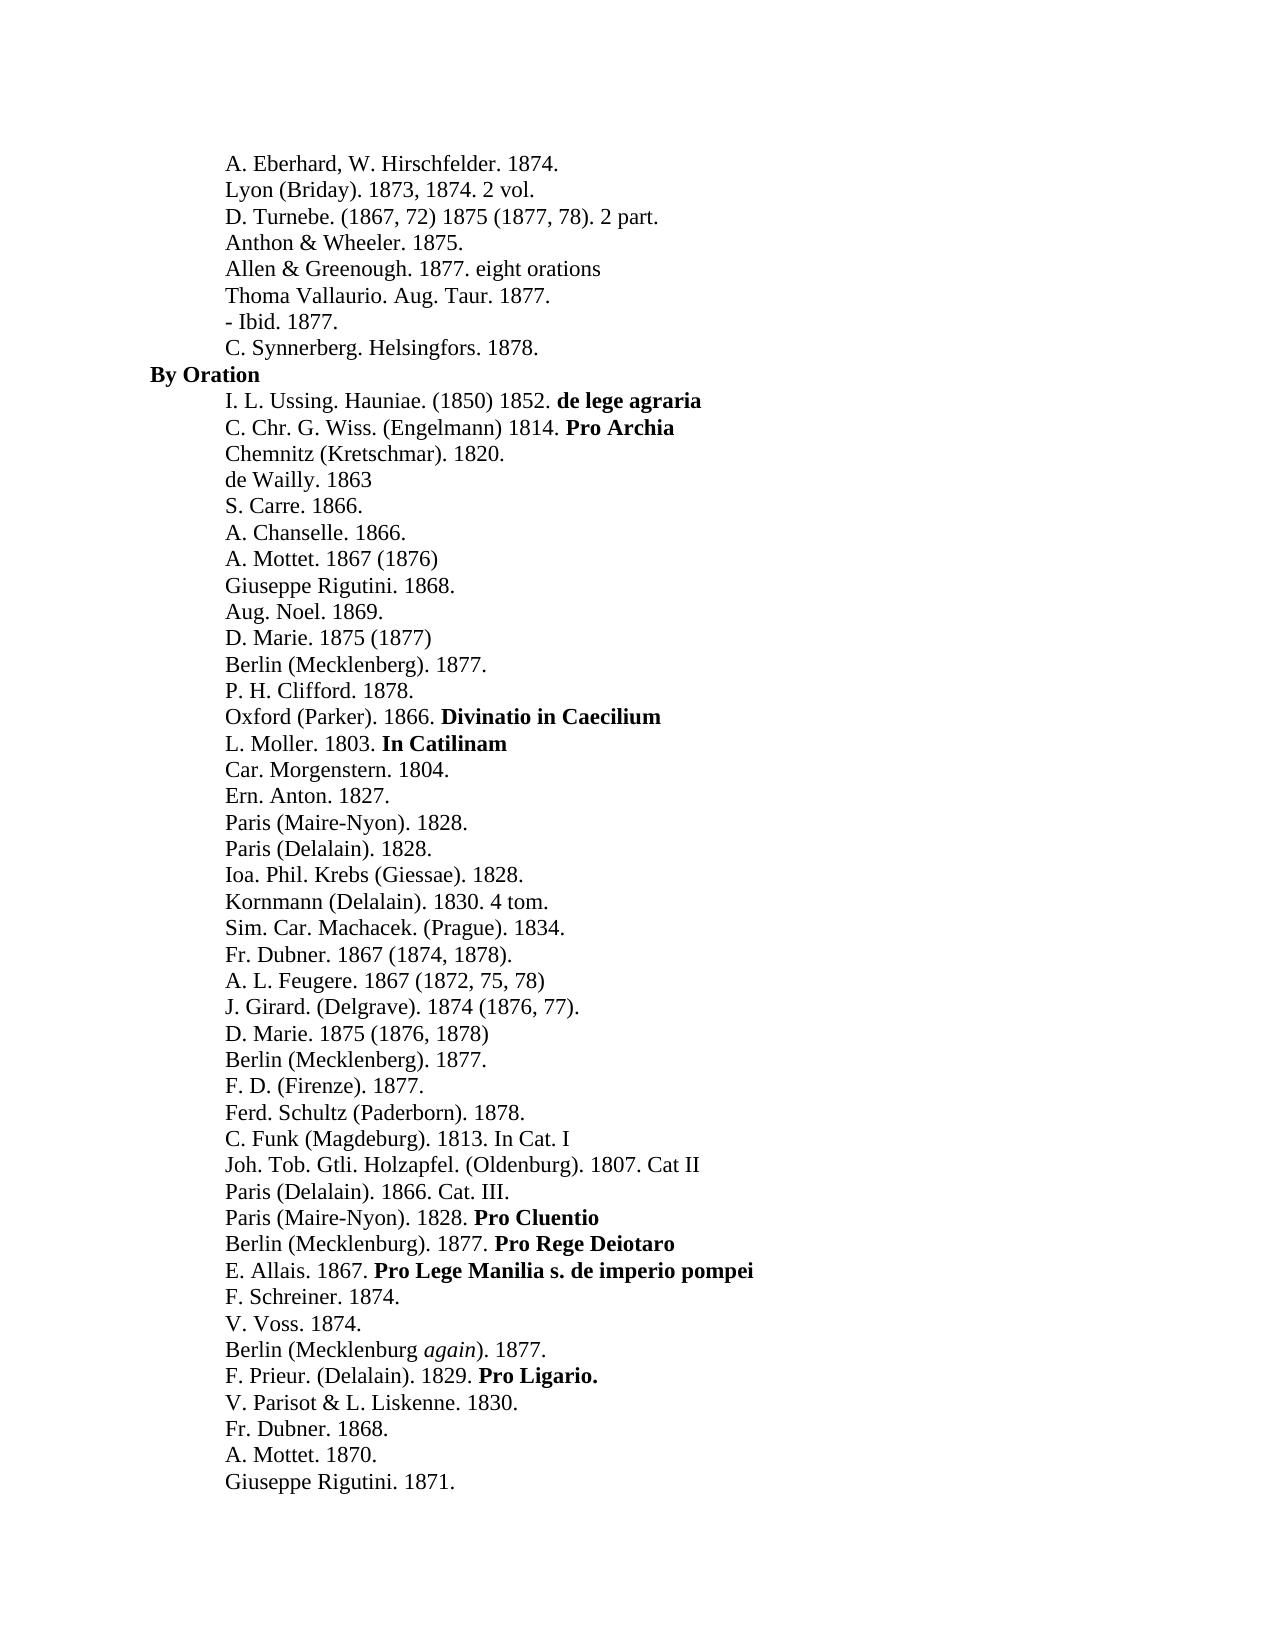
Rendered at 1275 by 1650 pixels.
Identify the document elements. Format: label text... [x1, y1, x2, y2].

text C. Synnerberg. Helsingfors. 1878. [225, 334, 1125, 361]
text Anthon & Wheeler. 1875. [225, 229, 1125, 255]
text L. Moller. 1803. In Catilinam [225, 730, 1125, 756]
text Giuseppe Rigutini. 1868. [225, 572, 1125, 598]
text E. Allais. 1867. Pro Lege Manilia s. de imperio pompei [225, 1257, 1125, 1283]
text S. Carre. 1866. [225, 493, 1125, 519]
text D. Marie. 1875 (1876, 1878) [225, 1020, 1125, 1046]
text A. Chanselle. 1866. [225, 519, 1125, 545]
text Ern. Anton. 1827. [225, 782, 1125, 809]
text Berlin (Mecklenberg). 1877. [225, 1046, 1125, 1072]
text P. H. Clifford. 1878. [225, 677, 1125, 703]
text J. Girard. (Delgrave). 1874 (1876, 77). [225, 993, 1125, 1020]
text A. Mottet. 1870. [225, 1441, 1125, 1468]
text Giuseppe Rigutini. 1871. [225, 1468, 1125, 1494]
text D. Turnebe. (1867, 72) 1875 (1877, 78). 2 part. [225, 203, 1125, 229]
text Paris (Delalain). 1866. Cat. III. [225, 1178, 1125, 1204]
text Paris (Maire-Nyon). 1828. Pro Cluentio [225, 1204, 1125, 1231]
text F. Prieur. (Delalain). 1829. Pro Ligario. [225, 1362, 1125, 1389]
text Kornmann (Delalain). 1830. 4 tom. [225, 888, 1125, 914]
text C. Chr. G. Wiss. (Engelmann) 1814. Pro Archia [225, 413, 1125, 440]
text Oxford (Parker). 1866. Divinatio in Caecilium [225, 703, 1125, 730]
text Berlin (Mecklenburg). 1877. Pro Rege Deiotaro [225, 1231, 1125, 1257]
text Ioa. Phil. Krebs (Giessae). 1828. [225, 862, 1125, 888]
text C. Funk (Magdeburg). 1813. In Cat. I [225, 1125, 1125, 1151]
text Berlin (Mecklenberg). 1877. [225, 651, 1125, 677]
text Fr. Dubner. 1868. [225, 1415, 1125, 1441]
text I. L. Ussing. Hauniae. (1850) 1852. de lege agraria [225, 387, 1125, 413]
text Fr. Dubner. 1867 (1874, 1878). [225, 941, 1125, 967]
text Car. Morgenstern. 1804. [225, 756, 1125, 782]
text Berlin (Mecklenburg again). 1877. [225, 1336, 1125, 1362]
text Lyon (Briday). 1873, 1874. 2 vol. [225, 176, 1125, 203]
text V. Parisot & L. Liskenne. 1830. [225, 1389, 1125, 1415]
text D. Marie. 1875 (1877) [225, 624, 1125, 651]
text Joh. Tob. Gtli. Holzapfel. (Oldenburg). 1807. Cat II [225, 1151, 1125, 1178]
text Chemnitz (Kretschmar). 1820. [225, 440, 1125, 466]
text F. D. (Firenze). 1877. [225, 1072, 1125, 1099]
text A. L. Feugere. 1867 (1872, 75, 78) [225, 967, 1125, 993]
text Paris (Maire-Nyon). 1828. [225, 809, 1125, 835]
text Ferd. Schultz (Paderborn). 1878. [225, 1099, 1125, 1125]
text A. Mottet. 1867 (1876) [225, 545, 1125, 572]
text - Ibid. 1877. [225, 308, 1125, 334]
text By Oration [150, 361, 1125, 387]
text V. Voss. 1874. [225, 1309, 1125, 1336]
text Allen & Greenough. 1877. eight orations [225, 255, 1125, 282]
text Thoma Vallaurio. Aug. Taur. 1877. [225, 282, 1125, 308]
text A. Eberhard, W. Hirschfelder. 1874. [225, 150, 1125, 176]
text Sim. Car. Machacek. (Prague). 1834. [225, 914, 1125, 941]
text Aug. Noel. 1869. [225, 598, 1125, 624]
text Paris (Delalain). 1828. [225, 835, 1125, 862]
text de Wailly. 1863 [225, 466, 1125, 493]
text F. Schreiner. 1874. [225, 1283, 1125, 1309]
